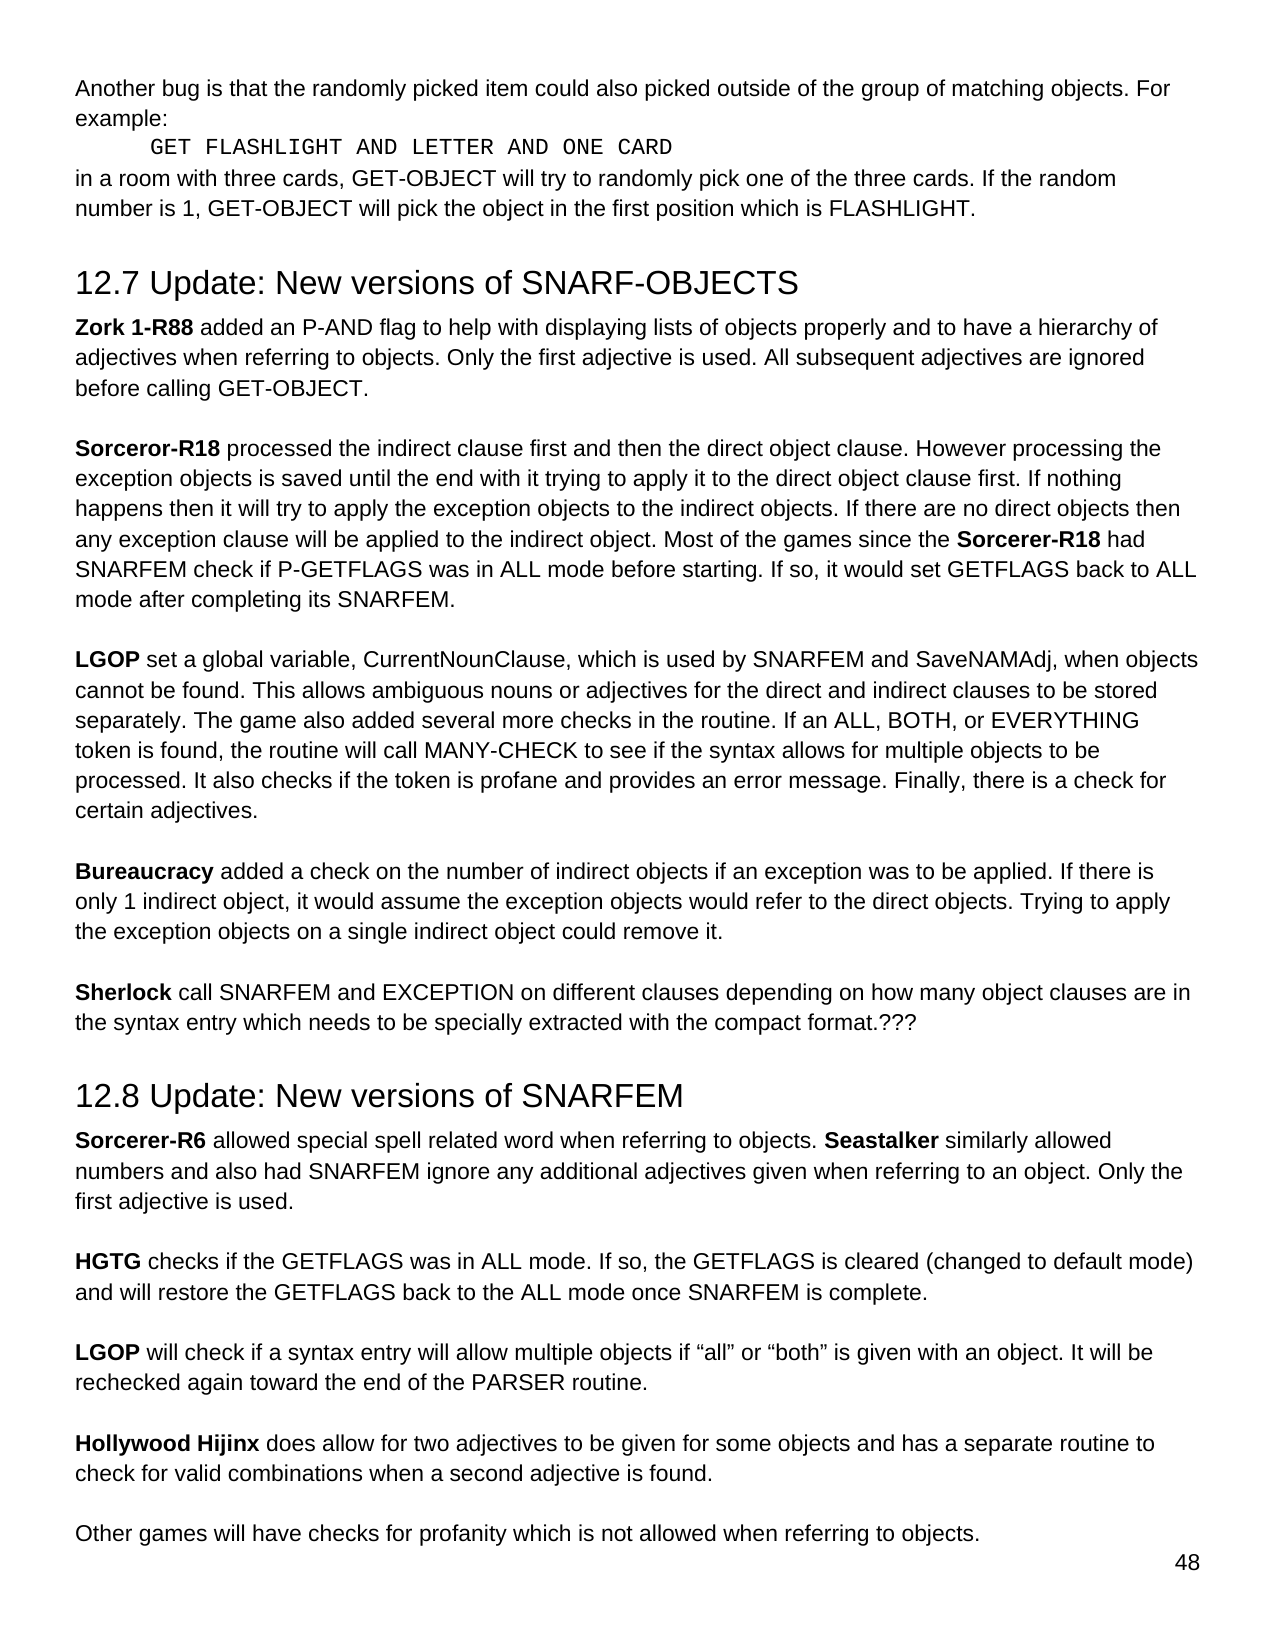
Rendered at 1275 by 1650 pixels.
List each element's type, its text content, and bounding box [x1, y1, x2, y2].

text LGOP will check if a syntax entry will allow multiple objects if “all” or “both” is given with an object. It will be rechecked again toward the end of the PARSER routine. [75, 1339, 1200, 1396]
text Bureaucracy added a check on the number of indirect objects if an exception was to be applied. If there is only 1 indirect object, it would assume the exception objects would refer to the direct objects. Trying to apply the exception objects on a single indirect object could remove it. [75, 858, 1200, 944]
text Sherlock call SNARFEM and EXCEPTION on different clauses depending on how many object clauses are in the syntax entry which needs to be specially extracted with the compact format.??? [75, 979, 1200, 1035]
text Zork 1-R88 added an P-AND flag to help with displaying lists of objects properly and to have a hierarchy of adjectives when referring to objects. Only the first adjective is used. All subsequent adjectives are ignored before calling GET-OBJECT. [75, 314, 1200, 401]
text Sorcerer-R6 allowed special spell related word when referring to objects. Seastalker similarly allowed numbers and also had SNARFEM ignore any additional adjectives given when referring to an object. Only the first adjective is used. [75, 1127, 1200, 1214]
text Hollywood Hijinx does allow for two adjectives to be given for some objects and has a separate routine to check for valid combinations when a second adjective is found. [75, 1429, 1200, 1486]
text Other games will have checks for profanity which is not allowed when referring to objects. [75, 1520, 1200, 1547]
subtitle 12.8 Update: New versions of SNARFEM [75, 1077, 1200, 1115]
text Sorceror-R18 processed the indirect clause first and then the direct object clause. However processing the exception objects is saved until the end with it trying to apply it to the direct object clause first. If nothing happens then it will try to apply the exception objects to the indirect objects. If there are no direct objects then any exception clause will be applied to the indirect object. Most of the games since the Sorcerer-R18 had SNARFEM check if P-GETFLAGS was in ALL mode before starting. If so, it would set GETFLAGS back to ALL mode after completing its SNARFEM. [75, 435, 1200, 612]
text Another bug is that the randomly picked item could also picked outside of the group of matching objects. For example: [75, 75, 1200, 132]
text GET FLASHLIGHT AND LETTER AND ONE CARD [75, 135, 1200, 161]
subtitle 12.7 Update: New versions of SNARF-OBJECTS [75, 263, 1200, 302]
text LGOP set a global variable, CurrentNounClause, which is used by SNARFEM and SaveNAMAdj, when objects cannot be found. This allows ambiguous nouns or adjectives for the direct and indirect clauses to be stored separately. The game also added several more checks in the routine. If an ALL, BOTH, or EVERYTHING token is found, the routine will call MANY-CHECK to see if the syntax allows for multiple objects to be processed. It also checks if the token is profane and provides an error message. Finally, there is a check for certain adjectives. [75, 646, 1200, 824]
text HGTG checks if the GETFLAGS was in ALL mode. If so, the GETFLAGS is cleared (changed to default mode) and will restore the GETFLAGS back to the ALL mode once SNARFEM is complete. [75, 1248, 1200, 1305]
text in a room with three cards, GET-OBJECT will try to randomly pick one of the three cards. If the random number is 1, GET-OBJECT will pick the object in the first position which is FLASHLIGHT. [75, 165, 1200, 222]
